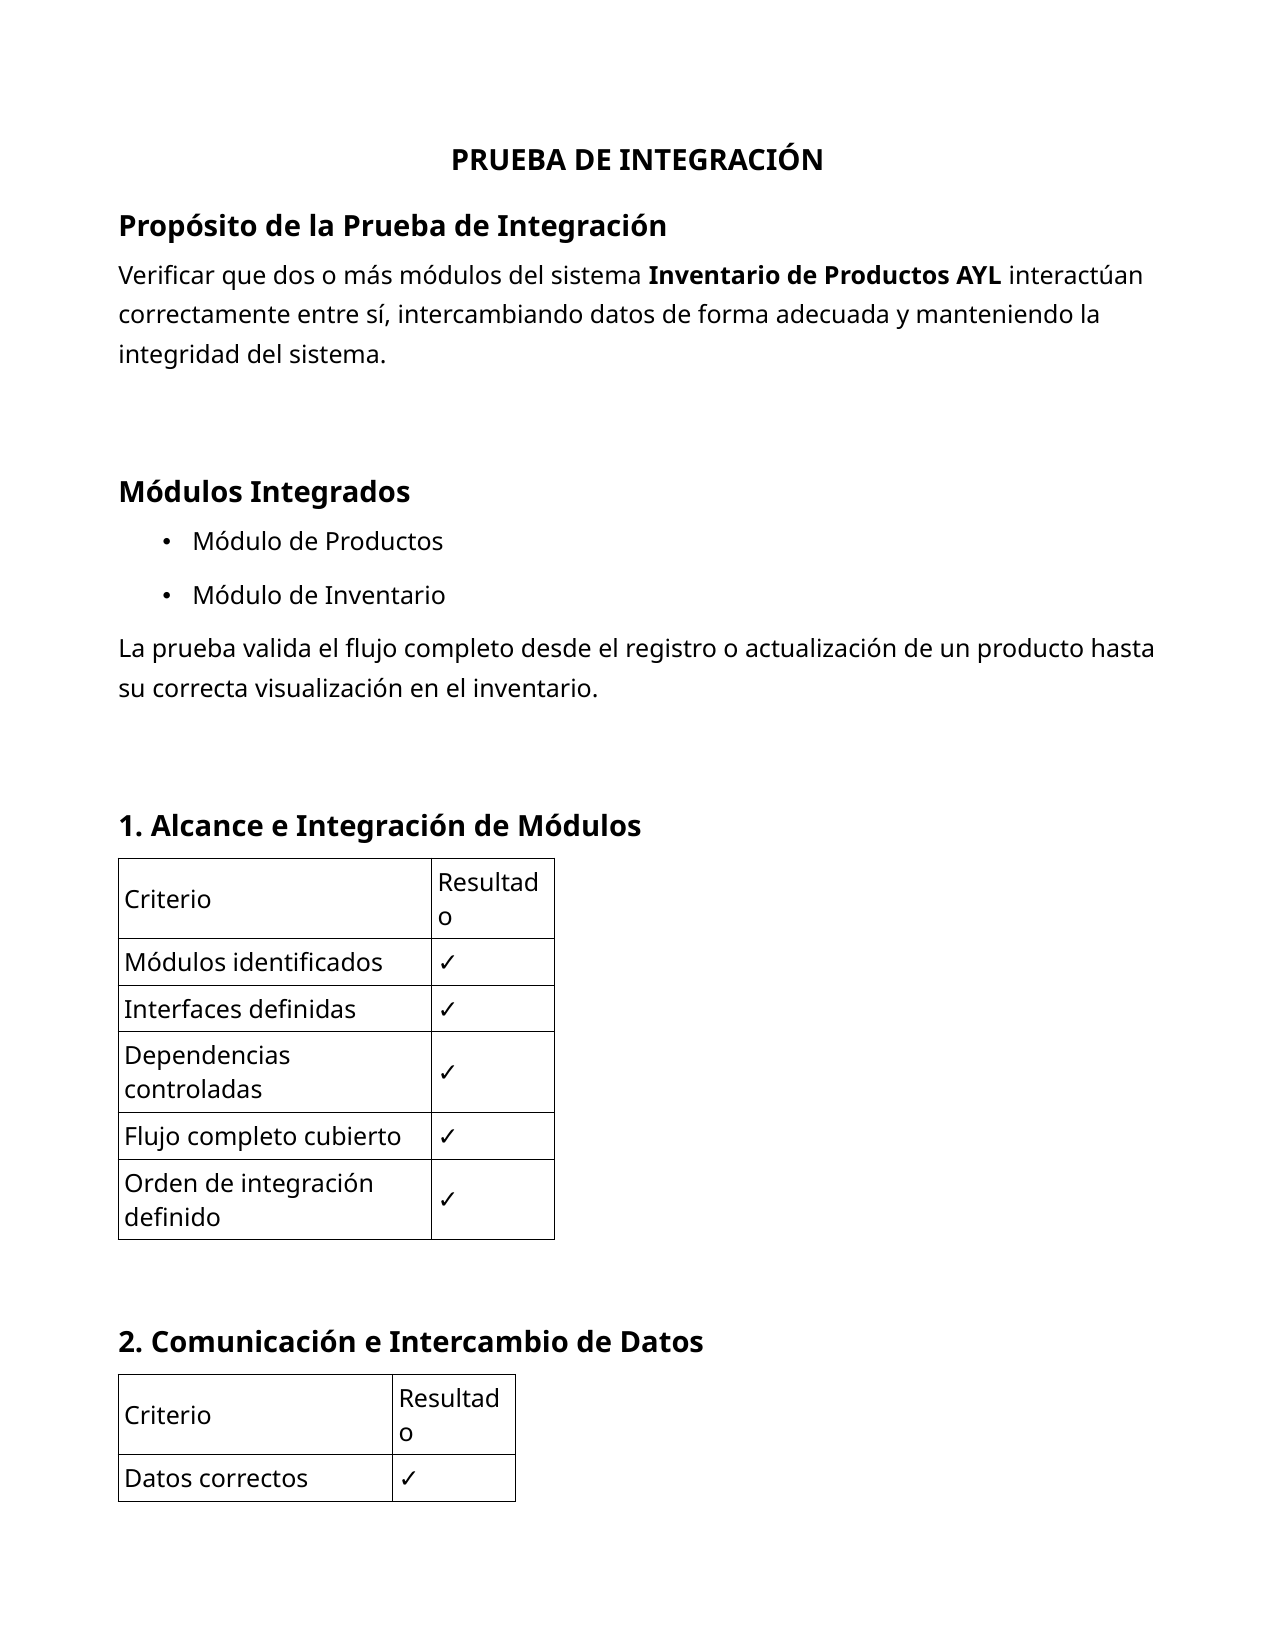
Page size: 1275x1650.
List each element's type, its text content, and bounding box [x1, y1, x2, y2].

table_header Criterio [119, 859, 431, 938]
table_header Resultado [393, 1375, 515, 1454]
table_header Resultado [432, 859, 554, 938]
subtitle 1. Alcance e Integración de Módulos [118, 805, 1157, 845]
table_cell ✓ [432, 986, 554, 1031]
subtitle Módulos Integrados [118, 471, 1157, 511]
table_cell Datos correctos [119, 1455, 392, 1501]
table_cell ✓ [393, 1455, 515, 1501]
table_cell ✓ [432, 1113, 554, 1158]
text Verificar que dos o más módulos del sistema Inventario de Productos AYL interactúan correctamente entre sí, intercambiando datos de forma adecuada y manteniendo la integridad del sistema. [118, 258, 1157, 370]
list Módulo de Productos [162, 523, 1157, 558]
subtitle PRUEBA DE INTEGRACIÓN [118, 139, 1157, 179]
table_cell ✓ [432, 1160, 554, 1239]
table_cell Flujo completo cubierto [119, 1113, 431, 1158]
subtitle 2. Comunicación e Intercambio de Datos [118, 1321, 1157, 1361]
subtitle Propósito de la Prueba de Integración [118, 206, 1157, 245]
table_cell ✓ [432, 1032, 554, 1112]
table_cell ✓ [432, 939, 554, 985]
table_cell Dependencias controladas [119, 1032, 431, 1112]
table_header Criterio [119, 1375, 392, 1454]
list Módulo de Inventario [162, 577, 1157, 611]
table_cell Módulos identificados [119, 939, 431, 985]
table_cell Orden de integración definido [119, 1160, 431, 1239]
table_cell Interfaces definidas [119, 986, 431, 1031]
text La prueba valida el flujo completo desde el registro o actualización de un producto hasta su correcta visualización en el inventario. [118, 631, 1157, 704]
